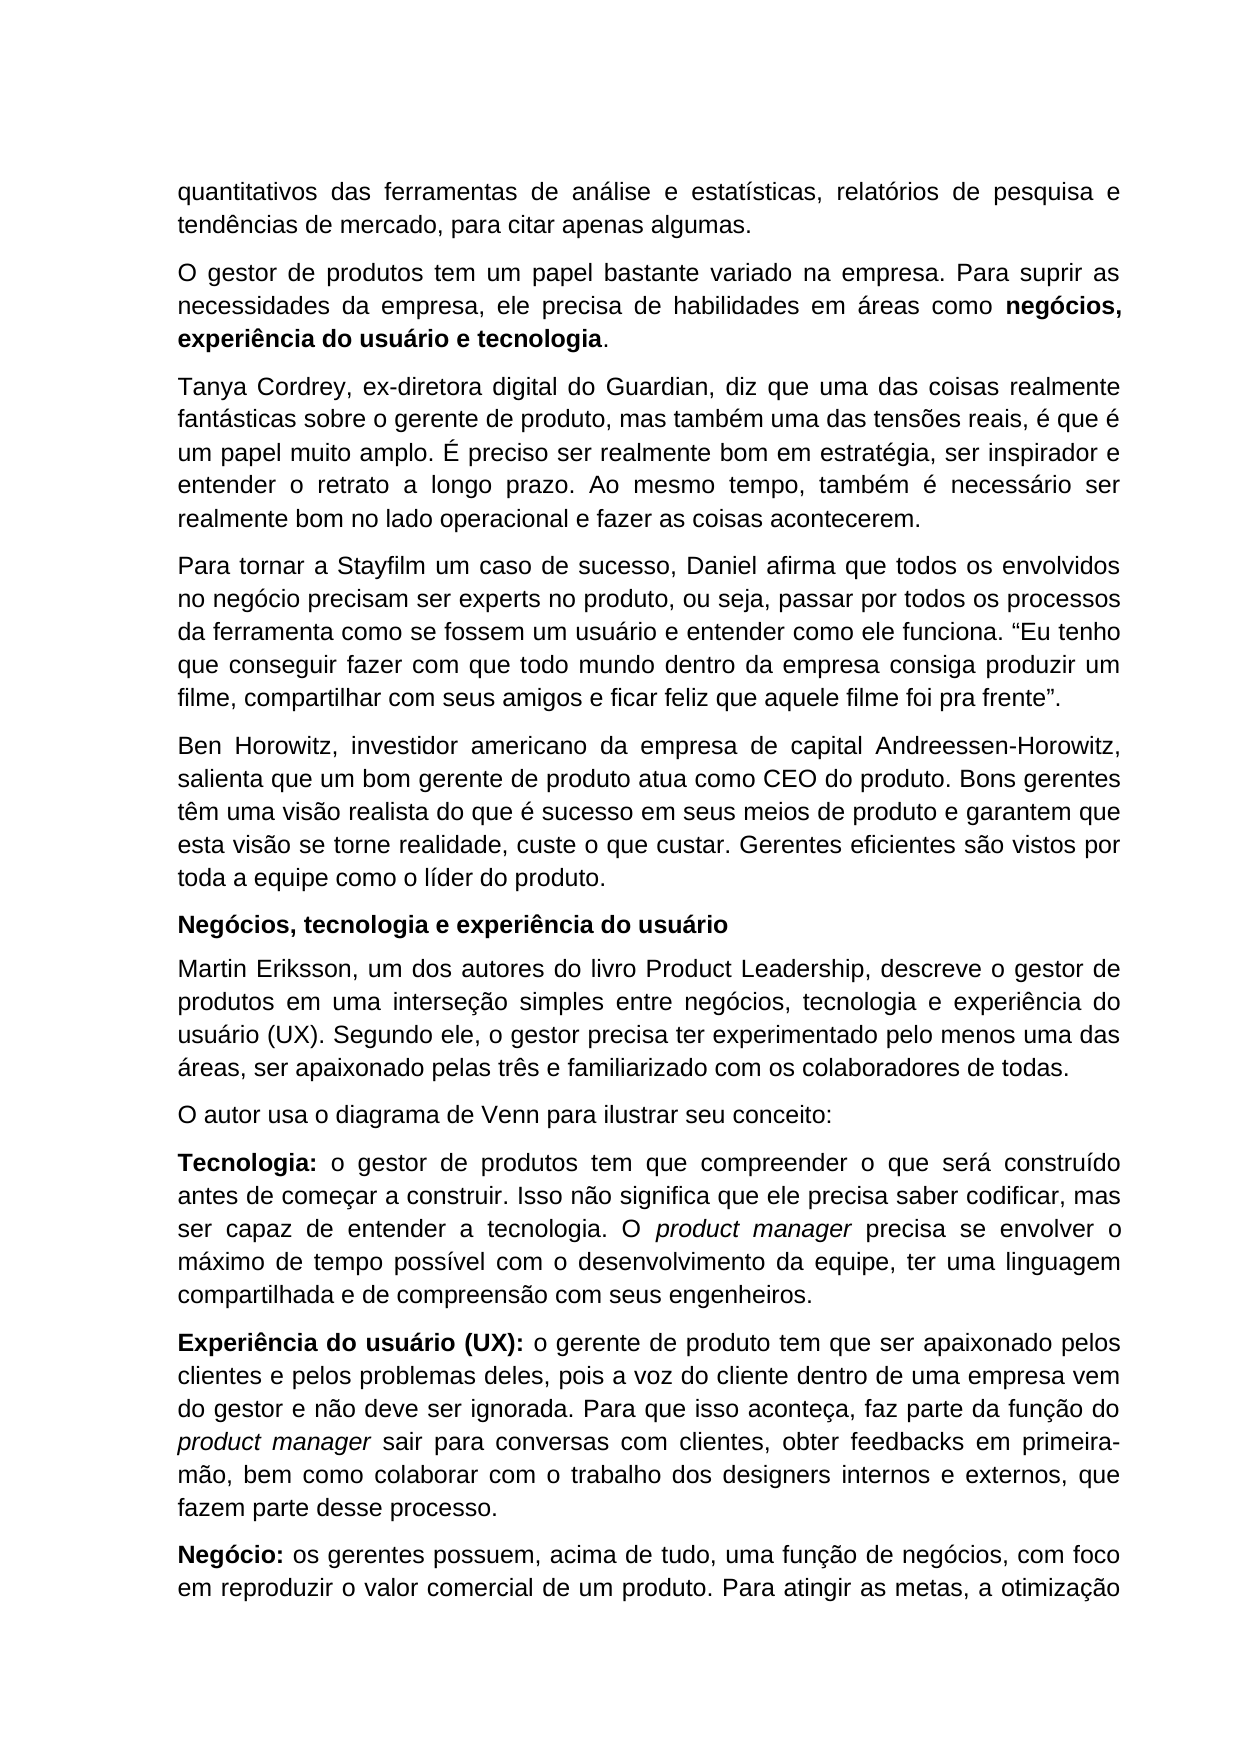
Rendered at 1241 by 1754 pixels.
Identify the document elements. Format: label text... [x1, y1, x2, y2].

text Martin Eriksson, um dos autores do livro Product Leadership, descreve o gestor de produtos em uma interseção simples entre negócios, tecnologia e experiência do usuário (UX). Segundo ele, o gestor precisa ter experimentado pelo menos uma das áreas, ser apaixonado pelas três e familiarizado com os colaboradores de todas. [177, 954, 1122, 1082]
text Tanya Cordrey, ex-diretora digital do Guardian, diz que uma das coisas realmente fantásticas sobre o gerente de produto, mas também uma das tensões reais, é que é um papel muito amplo. É preciso ser realmente bom em estratégia, ser inspirador e entender o retrato a longo prazo. Ao mesmo tempo, também é necessário ser realmente bom no lado operacional e fazer as coisas acontecerem. [177, 371, 1122, 532]
text quantitativos das ferramentas de análise e estatísticas, relatórios de pesquisa e tendências de mercado, para citar apenas algumas. [177, 177, 1122, 239]
text Tecnologia: o gestor de produtos tem que compreender o que será construído antes de começar a construir. Isso não significa que ele precisa saber codificar, mas ser capaz de entender a tecnologia. O product manager precisa se envolver o máximo de tempo possível com o desenvolvimento da equipe, ter uma linguagem compartilhada e de compreensão com seus engenheiros. [177, 1148, 1122, 1309]
text O autor usa o diagrama de Venn para ilustrar seu conceito: [177, 1100, 1122, 1129]
text Negócio: os gerentes possuem, acima de tudo, uma função de negócios, com foco em reproduzir o valor comercial de um produto. Para atingir as metas, a otimização [177, 1540, 1122, 1602]
text Ben Horowitz, investidor americano da empresa de capital Andreessen-Horowitz, salienta que um bom gerente de produto atua como CEO do produto. Bons gerentes têm uma visão realista do que é sucesso em seus meios de produto e garantem que esta visão se torne realidade, custe o que custar. Gerentes eficientes são vistos por toda a equipe como o líder do produto. [177, 731, 1122, 892]
subtitle Negócios, tecnologia e experiência do usuário [177, 911, 1122, 939]
text Para tornar a Stayfilm um caso de sucesso, Daniel afirma que todos os envolvidos no negócio precisam ser experts no produto, ou seja, passar por todos os processos da ferramenta como se fossem um usuário e entender como ele funciona. “Eu tenho que conseguir fazer com que todo mundo dentro da empresa consiga produzir um filme, compartilhar com seus amigos e ficar feliz que aquele filme foi pra frente”. [177, 551, 1122, 712]
text O gestor de produtos tem um papel bastante variado na empresa. Para suprir as necessidades da empresa, ele precisa de habilidades em áreas como negócios, experiência do usuário e tecnologia. [177, 258, 1122, 353]
text Experiência do usuário (UX): o gerente de produto tem que ser apaixonado pelos clientes e pelos problemas deles, pois a voz do cliente dentro de uma empresa vem do gestor e não deve ser ignorada. Para que isso aconteça, faz parte da função do product manager sair para conversas com clientes, obter feedbacks em primeira-mão, bem como colaborar com o trabalho dos designers internos e externos, que fazem parte desse processo. [177, 1328, 1122, 1522]
